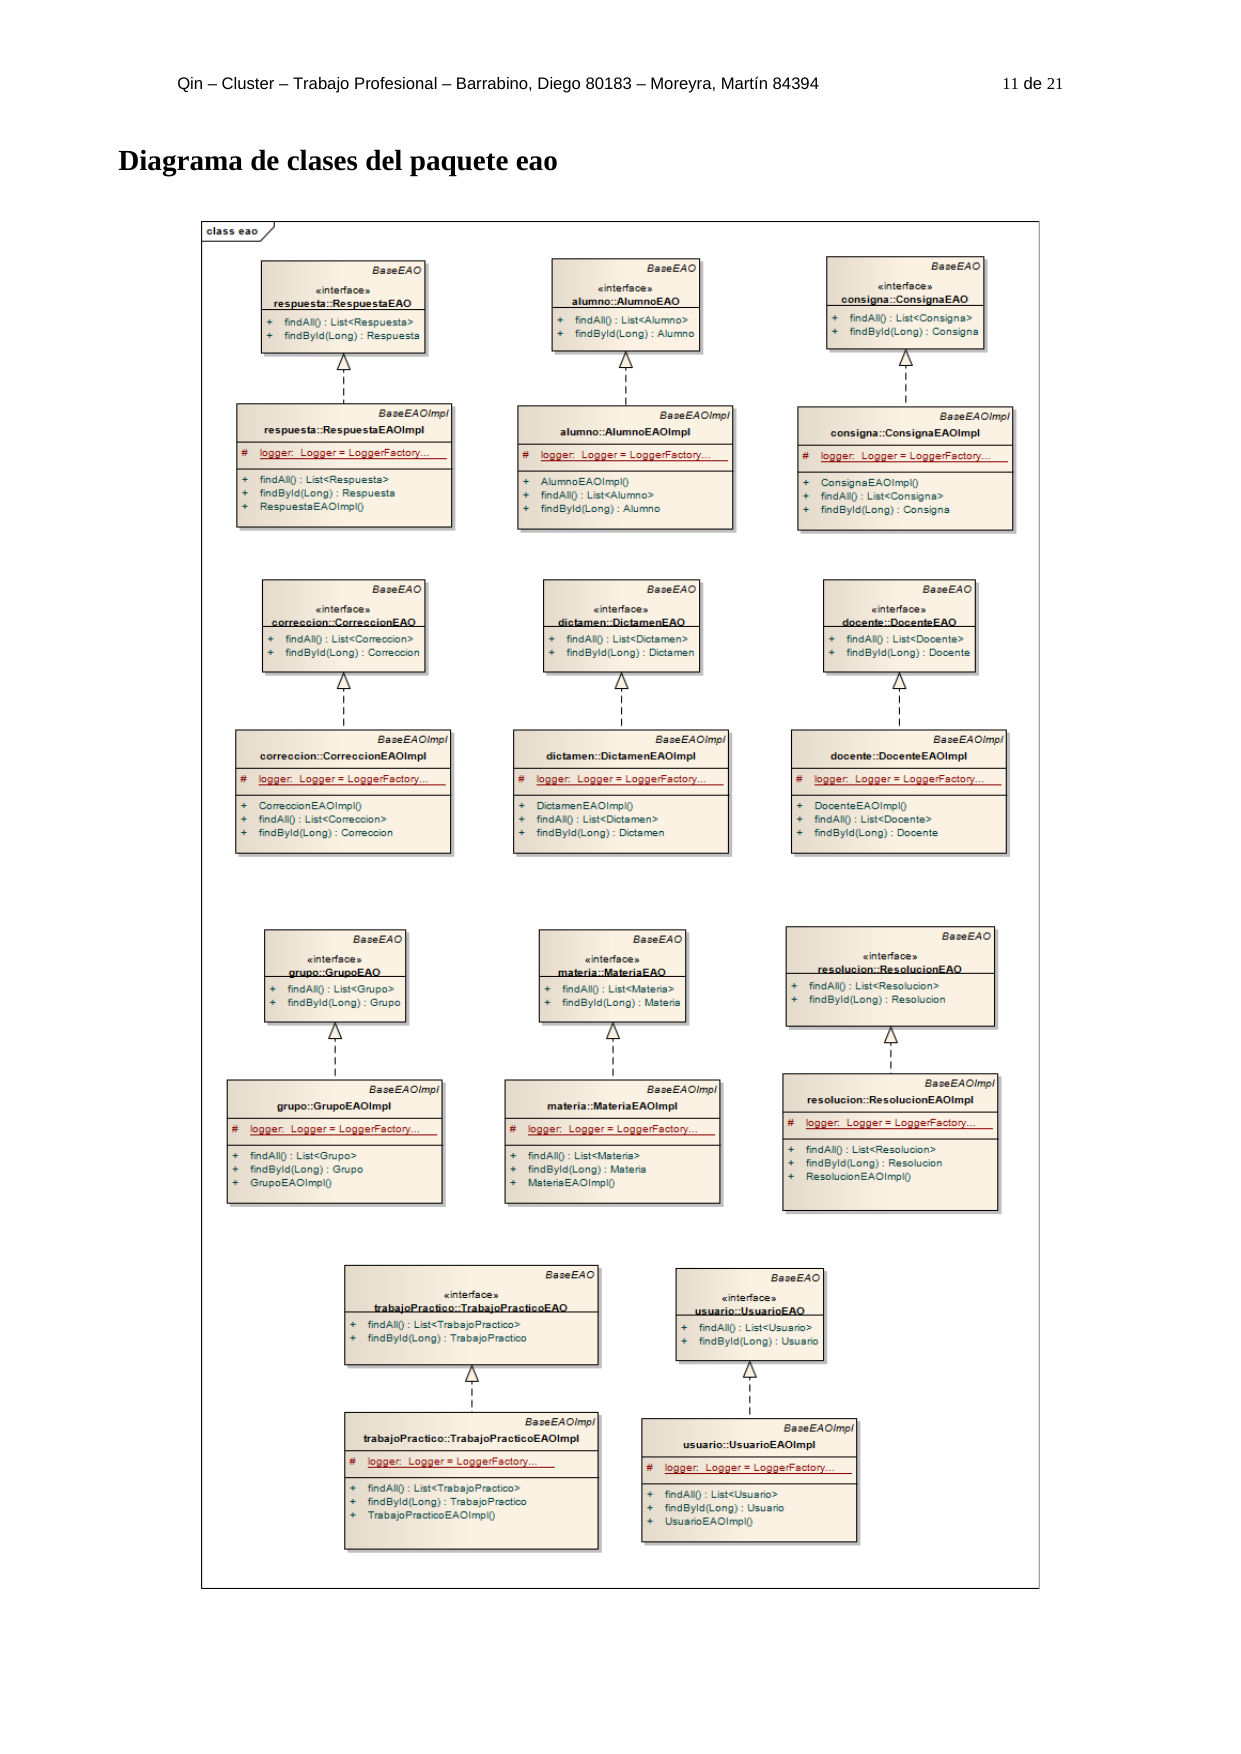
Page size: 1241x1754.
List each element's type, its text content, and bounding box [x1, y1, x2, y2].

subtitle Diagrama de clases del paquete eao [118, 143, 1122, 177]
picture [200, 220, 1040, 1589]
